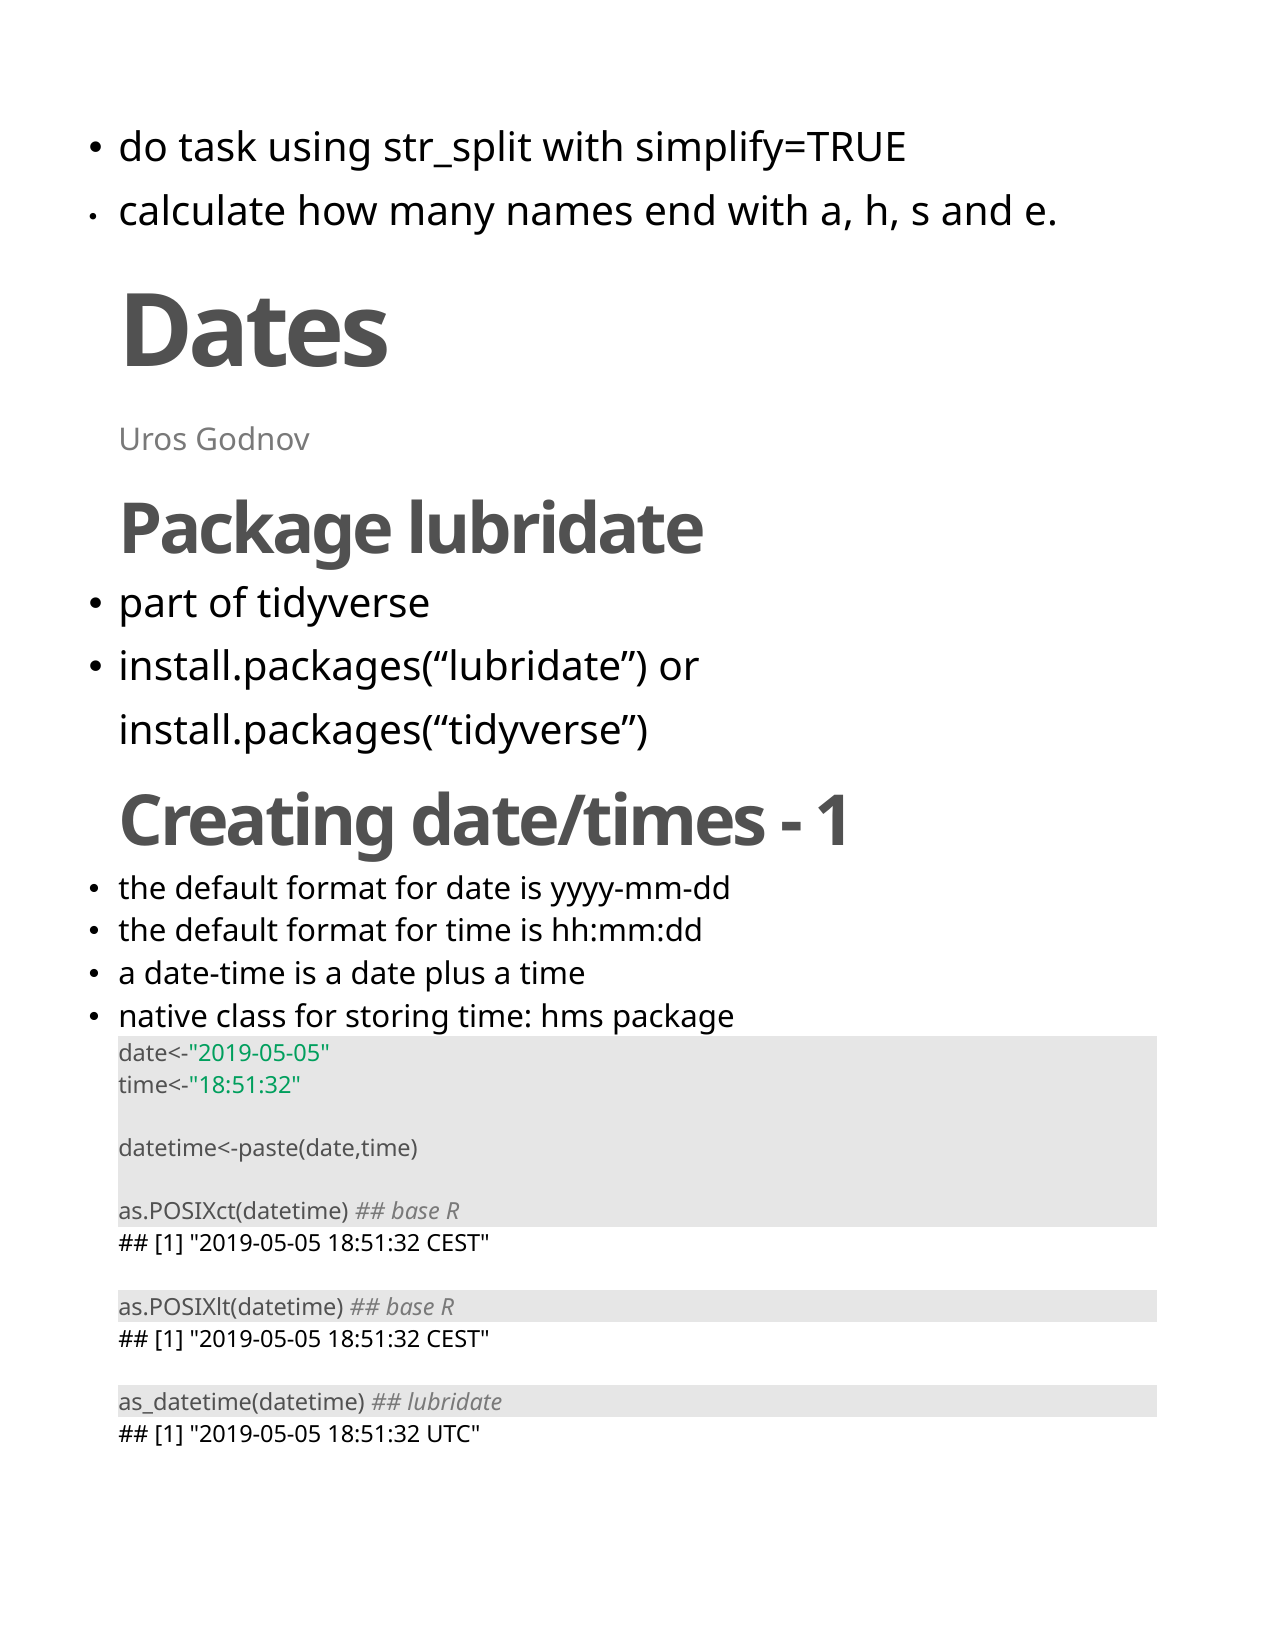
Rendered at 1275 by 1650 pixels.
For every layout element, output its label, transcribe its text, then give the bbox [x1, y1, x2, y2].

list do task using str_split with simplify=TRUE [118, 118, 1157, 173]
text date<-"2019-05-05" [118, 1036, 1157, 1068]
list a date-time is a date plus a time [118, 951, 1157, 994]
list the default format for time is hh:mm:dd [118, 908, 1157, 951]
text time<-"18:51:32" [118, 1068, 1157, 1100]
subtitle Package lubridate [118, 472, 1157, 574]
text ## [1] "2019-05-05 18:51:32 CEST" [118, 1322, 1157, 1354]
subtitle Creating date/times - 1 [118, 764, 1157, 866]
text as.POSIXlt(datetime) ## base R [118, 1290, 1157, 1322]
text ## [1] "2019-05-05 18:51:32 CEST" [118, 1227, 1157, 1259]
text ## [1] "2019-05-05 18:51:32 UTC" [118, 1417, 1157, 1449]
list part of tidyverse [118, 574, 1157, 629]
text as_datetime(datetime) ## lubridate [118, 1385, 1157, 1417]
list native class for storing time: hms package [118, 994, 1157, 1036]
list calculate how many names end with a, h, s and e. Dates [118, 182, 1157, 396]
text datetime<-paste(date,time) [118, 1131, 1157, 1163]
list install.packages(“lubridate”) or install.packages(“tidyverse”) [118, 637, 1157, 756]
list the default format for date is yyyy-mm-dd [118, 866, 1157, 908]
text as.POSIXct(datetime) ## base R [118, 1195, 1157, 1227]
text Uros Godnov [118, 417, 1157, 459]
